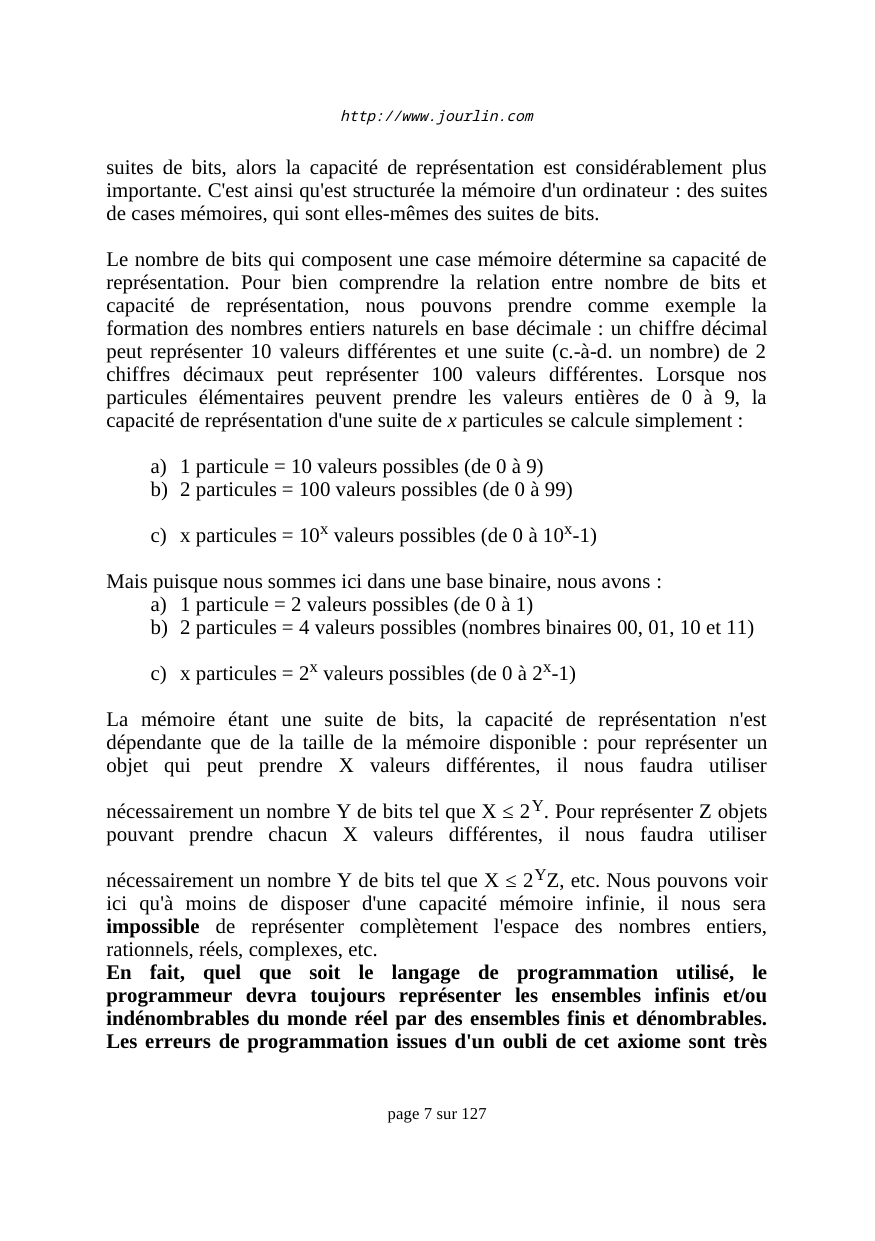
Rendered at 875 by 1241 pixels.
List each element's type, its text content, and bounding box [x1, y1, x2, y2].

text Le nombre de bits qui composent une case mémoire détermine sa capacité de représentation. Pour bien comprendre la relation entre nombre de bits et capacité de représentation, nous pouvons prendre comme exemple la formation des nombres entiers naturels en base décimale : un chiffre décimal peut représenter 10 valeurs différentes et une suite (c.-à-d. un nombre) de 2 chiffres décimaux peut représenter 100 valeurs différentes. Lorsque nos particules élémentaires peuvent prendre les valeurs entières de 0 à 9, la capacité de représentation d'une suite de x particules se calcule simplement : [106, 248, 768, 432]
text suites de bits, alors la capacité de représentation est considérablement plus importante. C'est ainsi qu'est structurée la mémoire d'un ordinateur : des suites de cases mémoires, qui sont elles-mêmes des suites de bits. [106, 156, 768, 224]
list 1 particule = 10 valeurs possibles (de 0 à 9) [150, 455, 768, 478]
text Mais puisque nous sommes ici dans une base binaire, nous avons : [106, 570, 768, 593]
list x particules = 2x valeurs possibles (de 0 à 2x-1) [150, 639, 768, 685]
list 2 particules = 100 valeurs possibles (de 0 à 99) [150, 478, 768, 501]
text La mémoire étant une suite de bits, la capacité de représentation n'est dépendante que de la taille de la mémoire disponible : pour représenter un objet qui peut prendre X valeurs différentes, il nous faudra utiliser nécessairement un nombre Y de bits tel que X ≤ 2Y. Pour représenter Z objets pouvant prendre chacun X valeurs différentes, il nous faudra utiliser nécessairement un nombre Y de bits tel que X ≤ 2YZ, etc. Nous pouvons voir ici qu'à moins de disposer d'une capacité mémoire infinie, il nous sera impossible de représenter complètement l'espace des nombres entiers, rationnels, réels, complexes, etc. [106, 697, 768, 961]
text En fait, quel que soit le langage de programmation utilisé, le programmeur devra toujours représenter les ensembles infinis et/ou indénombrables du monde réel par des ensembles finis et dénombrables. Les erreurs de programmation issues d'un oubli de cet axiome sont très [106, 961, 768, 1053]
list 1 particule = 2 valeurs possibles (de 0 à 1) [150, 593, 768, 616]
list 2 particules = 4 valeurs possibles (nombres binaires 00, 01, 10 et 11) [150, 616, 768, 639]
list x particules = 10x valeurs possibles (de 0 à 10x-1) [150, 501, 768, 547]
